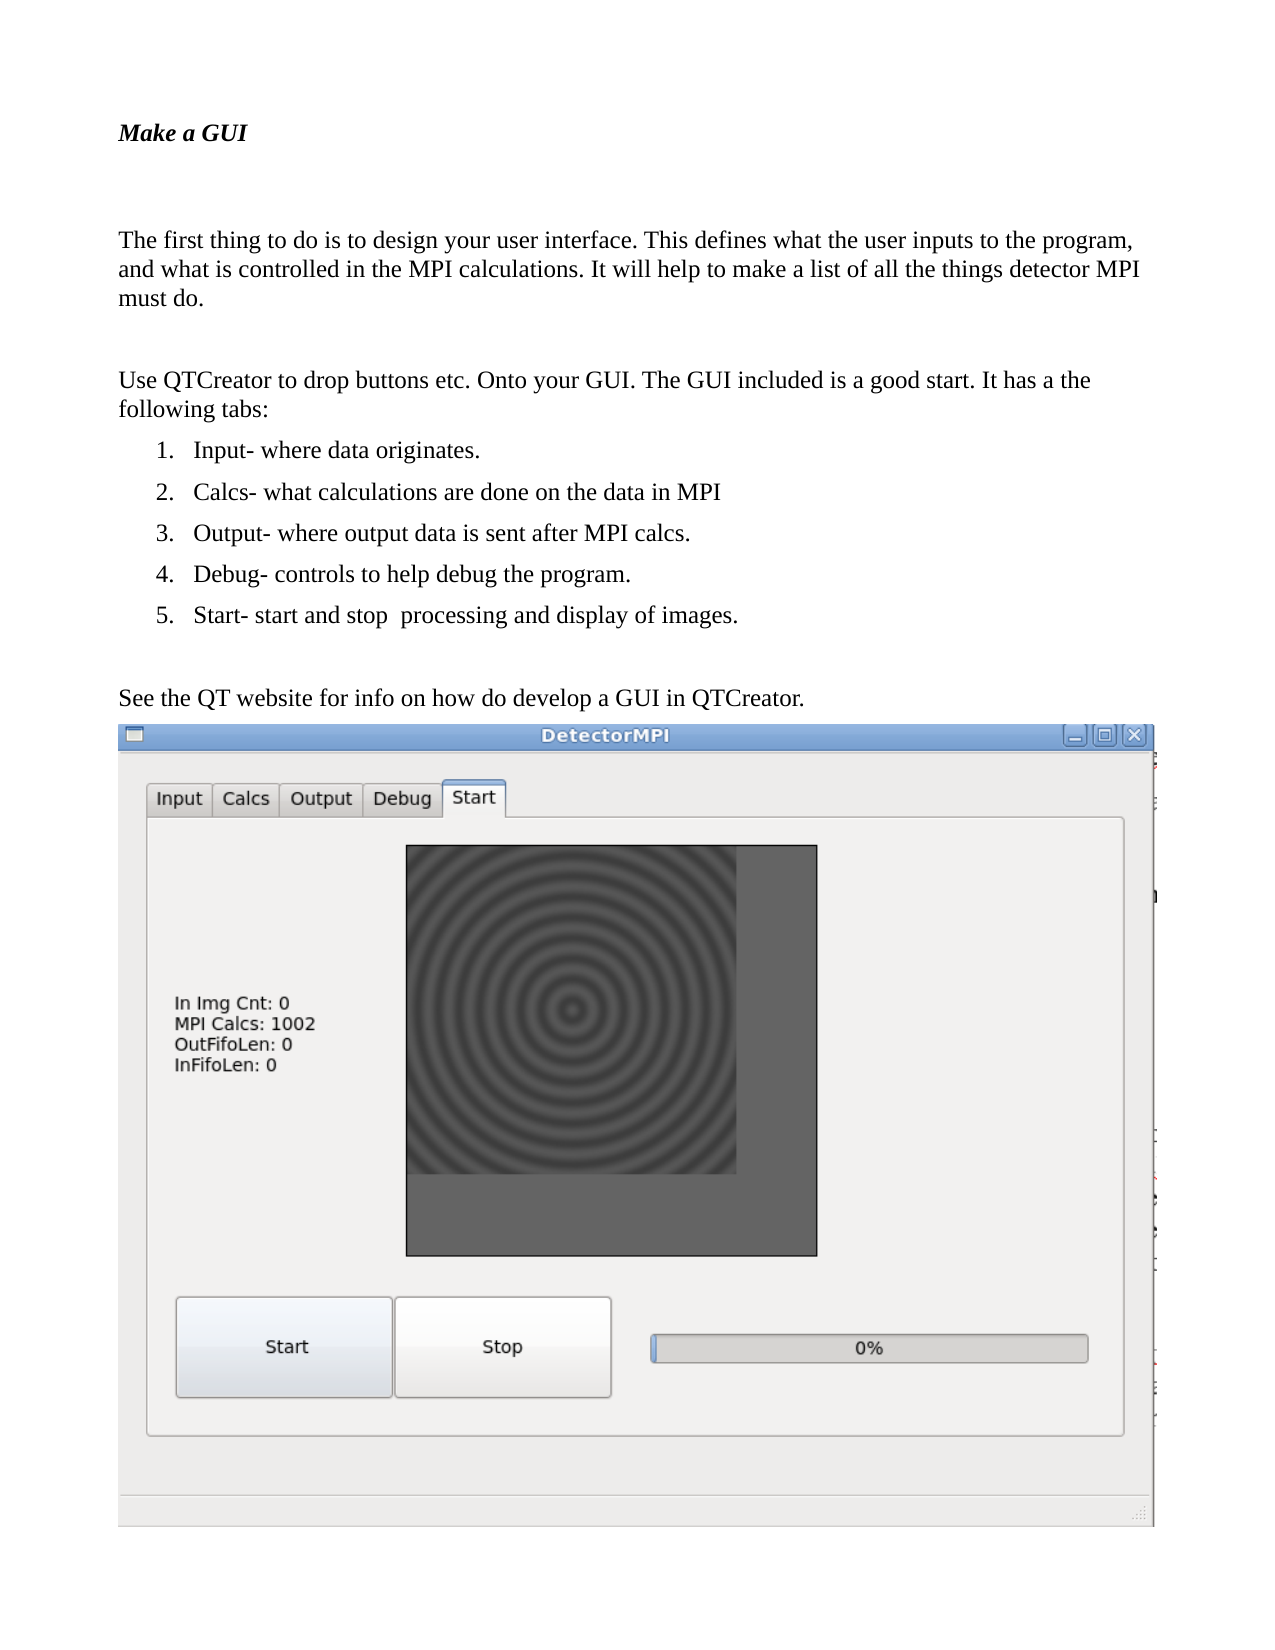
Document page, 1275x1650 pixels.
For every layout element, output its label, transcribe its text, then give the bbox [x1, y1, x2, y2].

subtitle Make a GUI [118, 118, 1157, 147]
list Debug- controls to help debug the program. [156, 559, 1157, 588]
picture [118, 724, 1157, 1527]
list Start- start and stop processing and display of images. [156, 601, 1157, 629]
list Input- where data originates. [156, 436, 1157, 464]
list Calcs- what calculations are done on the data in MPI [156, 477, 1157, 506]
text See the QT website for info on how do develop a GUI in QTCreator. [118, 683, 1157, 712]
text Use QTCreator to drop buttons etc. Onto your GUI. The GUI included is a good start. It has a the following tabs: [118, 366, 1157, 423]
text The first thing to do is to design your user interface. This defines what the user inputs to the program, and what is controlled in the MPI calculations. It will help to make a list of all the things detector MPI must do. [118, 226, 1157, 312]
list Output- where output data is sent after MPI calcs. [156, 518, 1157, 547]
